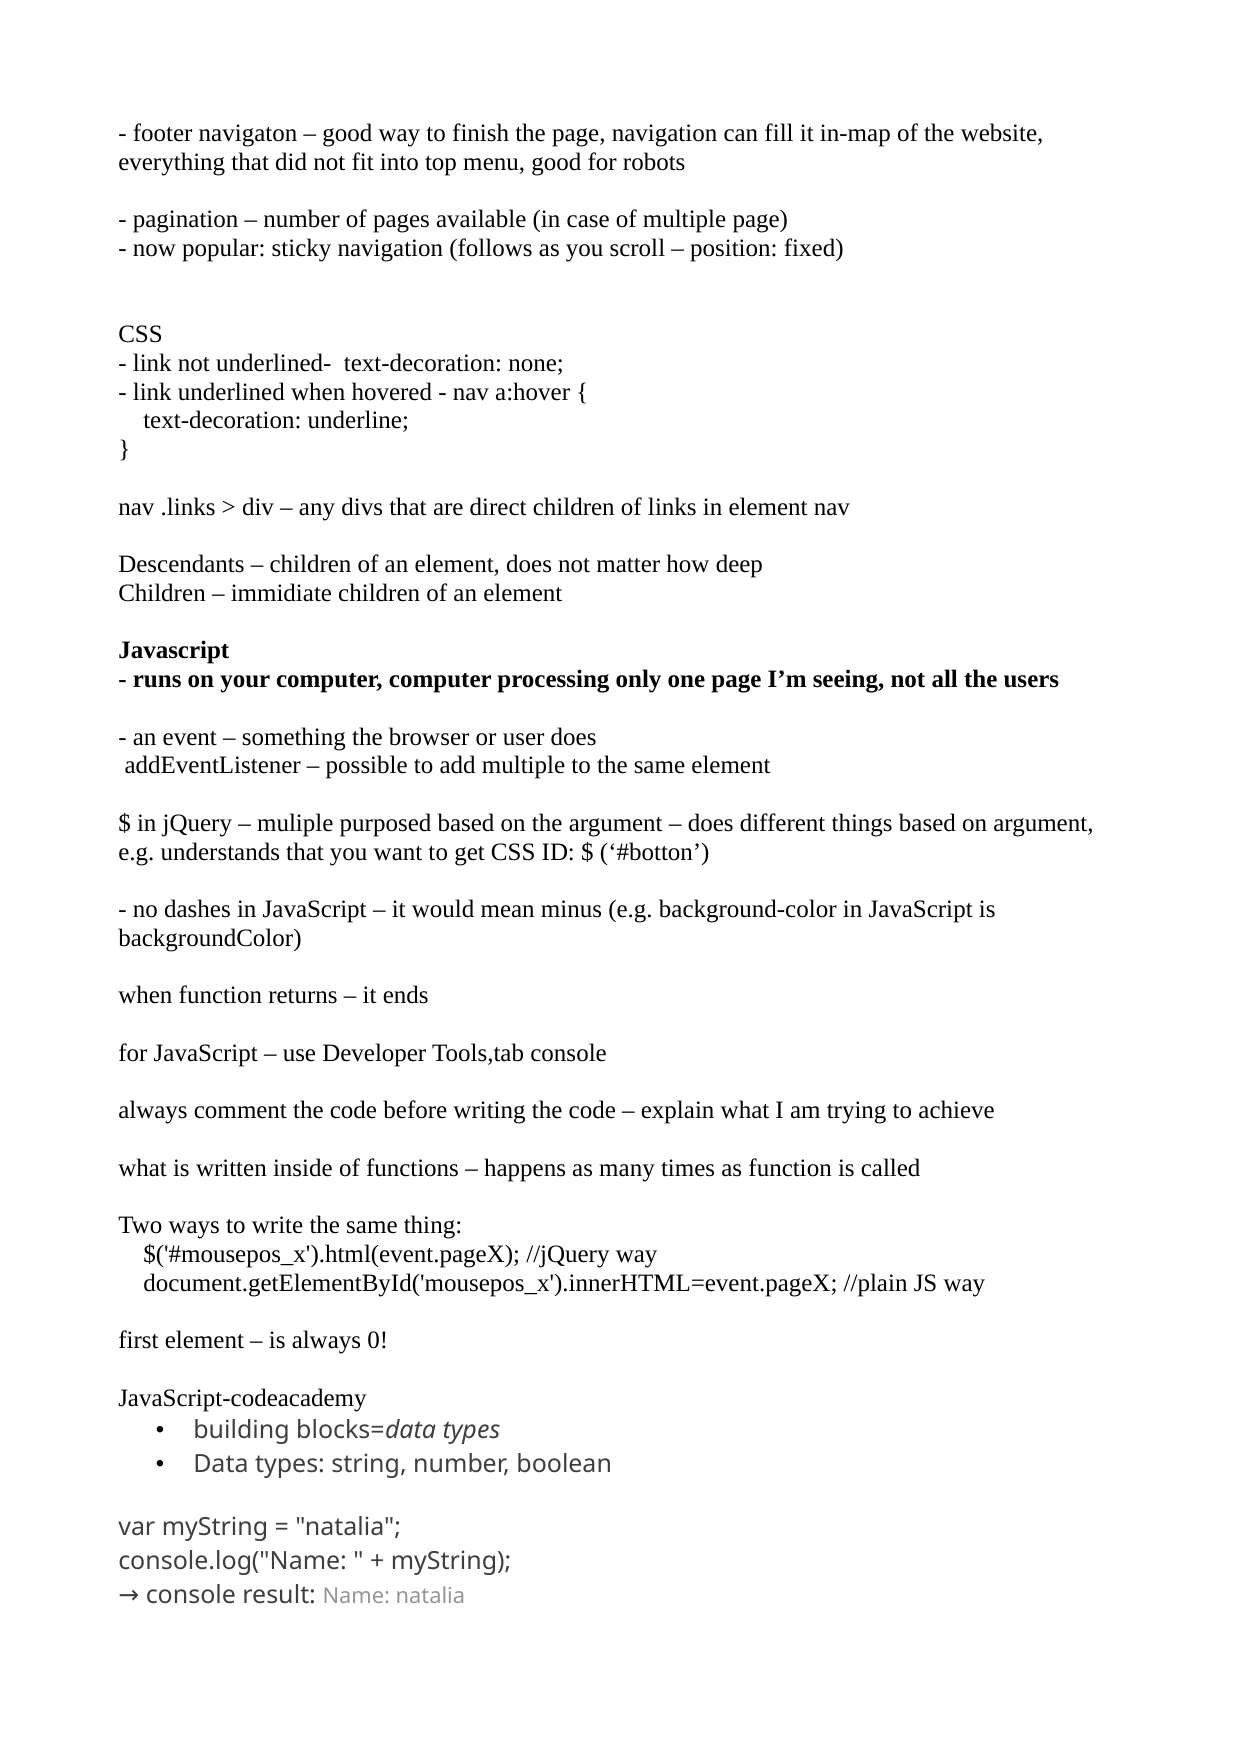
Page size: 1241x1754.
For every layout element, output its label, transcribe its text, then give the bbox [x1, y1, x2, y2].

text → console result: Name: natalia [118, 1577, 1122, 1611]
text Javascript [118, 636, 1122, 664]
text - an event – something the browser or user does [118, 722, 1122, 751]
text - link not underlined- text-decoration: none; [118, 348, 1122, 377]
text $('#mousepos_x').html(event.pageX); //jQuery way [118, 1239, 1122, 1268]
text when function returns – it ends [118, 981, 1122, 1009]
text addEventListener – possible to add multiple to the same element [118, 751, 1122, 779]
text - runs on your computer, computer processing only one page I’m seeing, not all the users [118, 664, 1122, 693]
text - pagination – number of pages available (in case of multiple page) [118, 204, 1122, 233]
text - now popular: sticky navigation (follows as you scroll – position: fixed) [118, 233, 1122, 262]
text document.getElementById('mousepos_x').innerHTML=event.pageX; //plain JS way [118, 1268, 1122, 1297]
text nav .links > div – any divs that are direct children of links in element nav [118, 492, 1122, 521]
text } [118, 434, 1122, 463]
text - link underlined when hovered - nav a:hover { [118, 377, 1122, 406]
text JavaScript-codeacademy [118, 1383, 1122, 1412]
list building blocks=data types [156, 1412, 1122, 1446]
text console.log("Name: " + myString); [118, 1543, 1122, 1577]
text Children – immidiate children of an element [118, 578, 1122, 607]
list Data types: string, number, boolean [156, 1446, 1122, 1480]
text what is written inside of functions – happens as many times as function is called [118, 1153, 1122, 1182]
text - no dashes in JavaScript – it would mean minus (e.g. background-color in JavaScript is backgroundColor) [118, 894, 1122, 952]
text - footer navigaton – good way to finish the page, navigation can fill it in-map of the website, everything that did not fit into top menu, good for robots [118, 118, 1122, 176]
text always comment the code before writing the code – explain what I am trying to achieve [118, 1096, 1122, 1124]
text var myString = "natalia"; [118, 1509, 1122, 1543]
text for JavaScript – use Developer Tools,tab console [118, 1038, 1122, 1067]
text first element – is always 0! [118, 1326, 1122, 1354]
text Two ways to write the same thing: [118, 1211, 1122, 1239]
text $ in jQuery – muliple purposed based on the argument – does different things based on argument, e.g. understands that you want to get CSS ID: $ (‘#botton’) [118, 808, 1122, 866]
text Descendants – children of an element, does not matter how deep [118, 549, 1122, 578]
text CSS [118, 319, 1122, 348]
text text-decoration: underline; [118, 406, 1122, 434]
